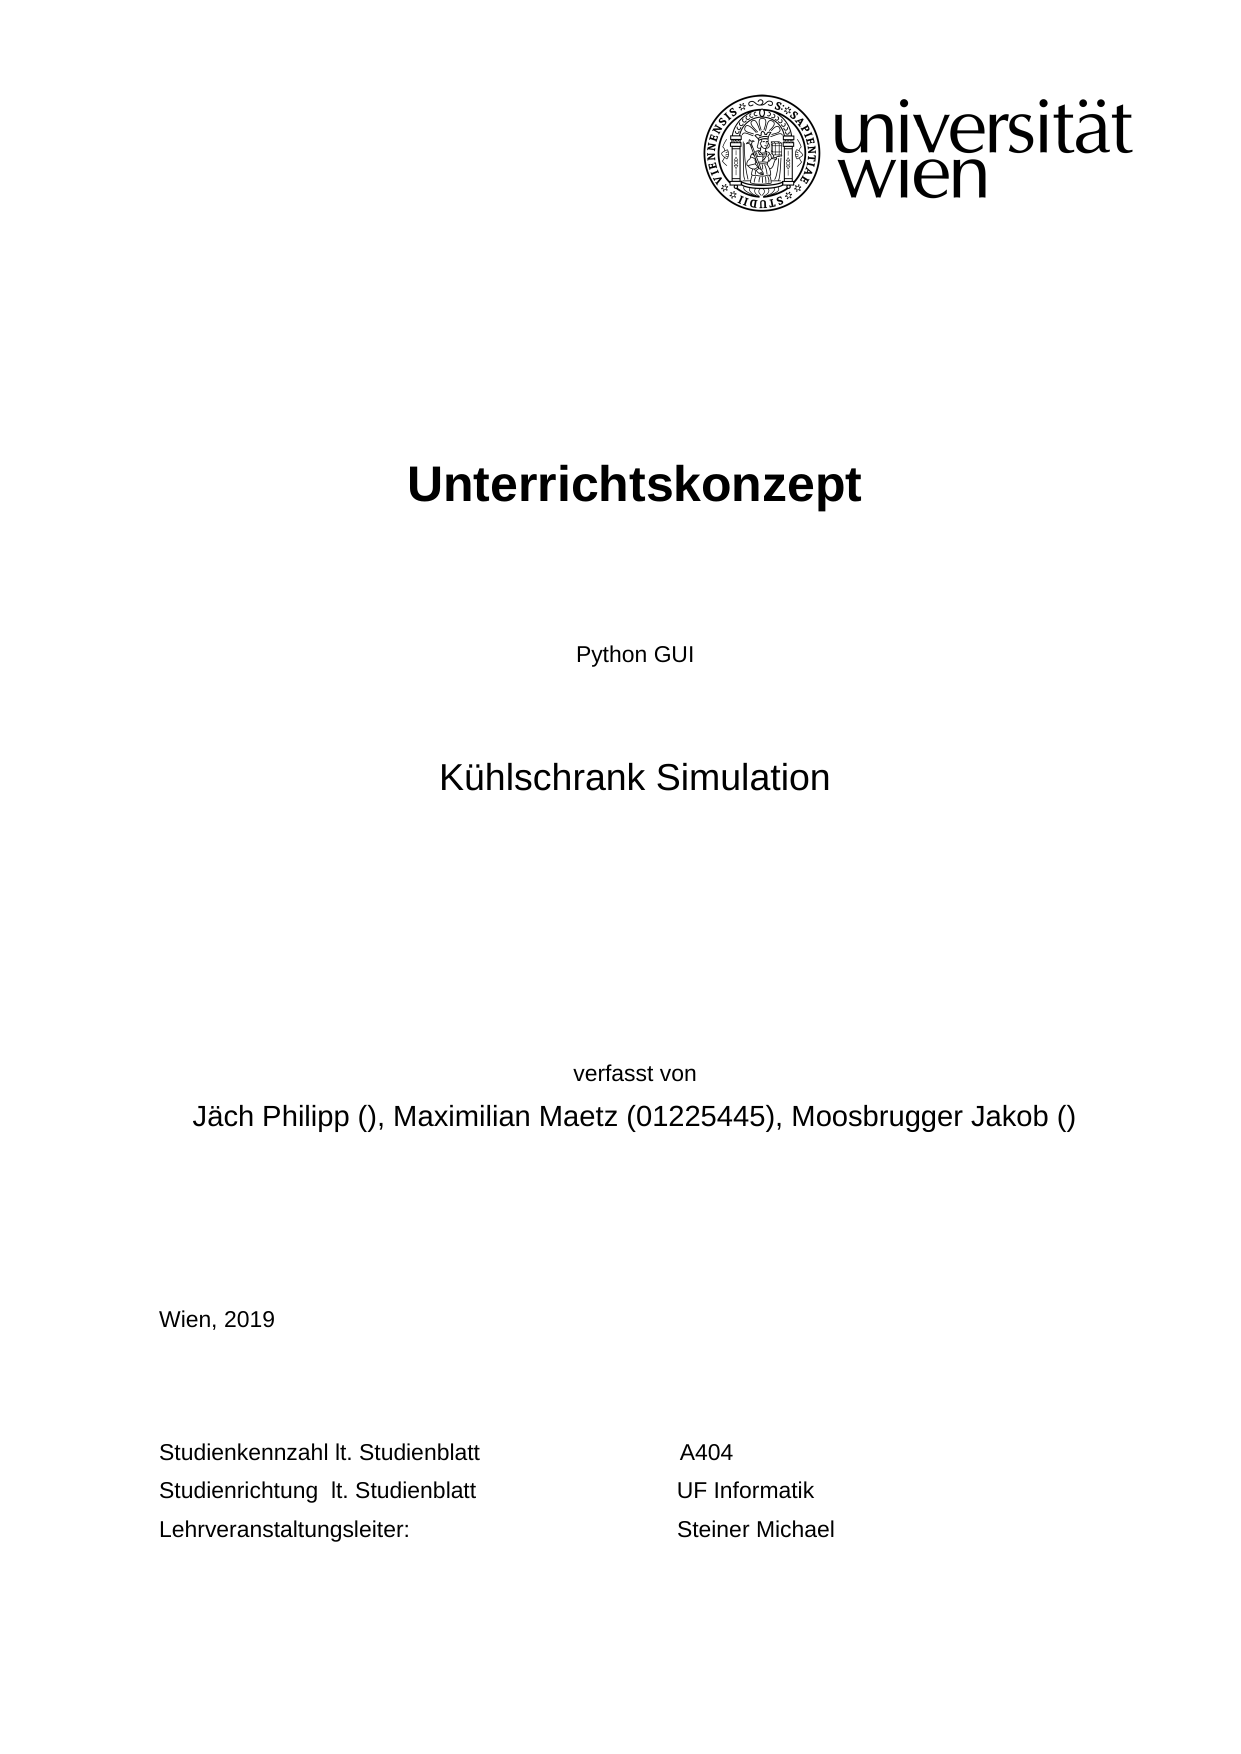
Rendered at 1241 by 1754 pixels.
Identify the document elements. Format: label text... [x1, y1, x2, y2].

table_cell Studienkennzahl lt. Studienblatt [148, 1432, 662, 1471]
table_cell Steiner Michael [662, 1510, 1240, 1601]
text verfasst von [148, 1059, 1122, 1086]
text Kühlschrank Simulation [148, 755, 1122, 798]
picture [702, 94, 1134, 213]
table_header Wien, 2019 [148, 1300, 587, 1432]
text Python GUI [148, 641, 1122, 667]
table_cell Studienrichtung lt. Studienblatt [148, 1471, 646, 1510]
text Jäch Philipp (), Maximilian Maetz (01225445), Moosbrugger Jakob () [148, 1099, 1122, 1133]
table_cell A404 [662, 1432, 1240, 1471]
table_cell UF Informatik [646, 1471, 1240, 1510]
text Unterrichtskonzept [148, 455, 1122, 512]
table_header [587, 1300, 1240, 1432]
table_cell Lehrveranstaltungsleiter: [148, 1510, 662, 1601]
